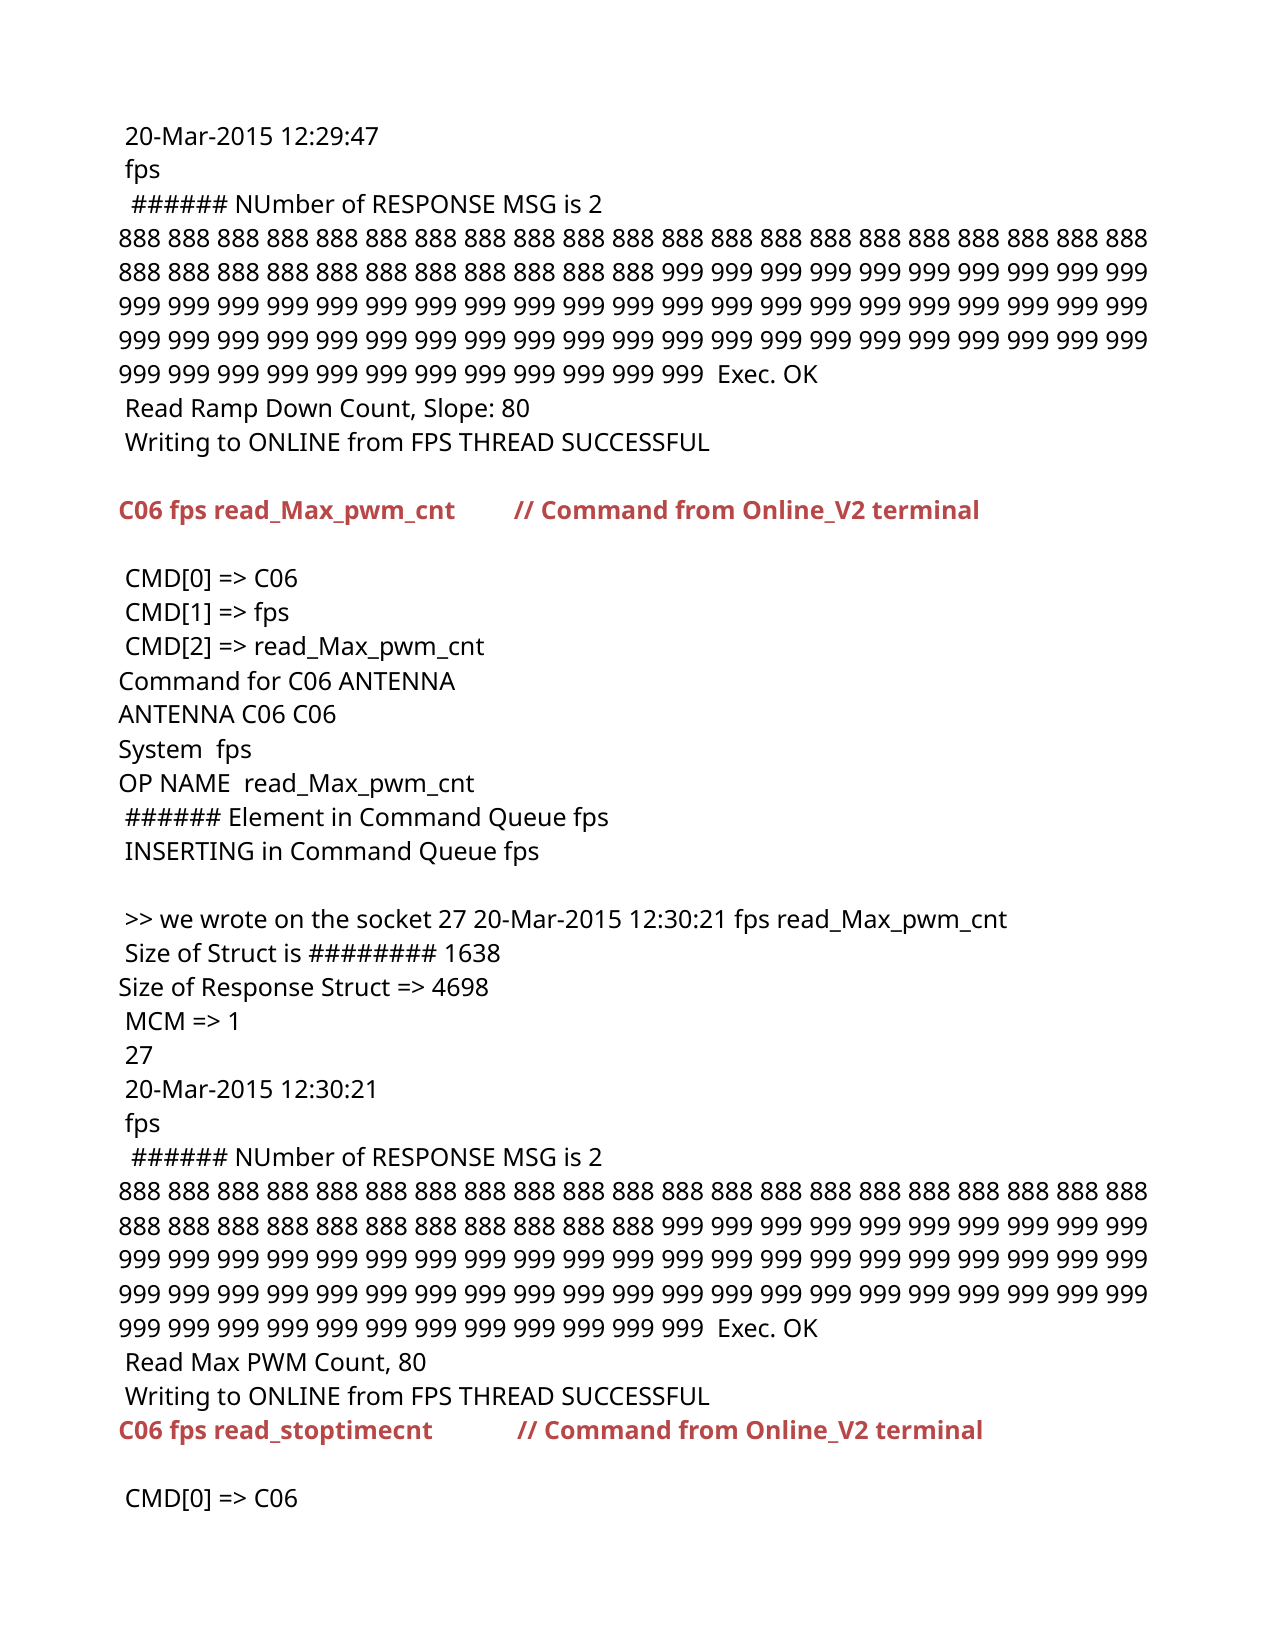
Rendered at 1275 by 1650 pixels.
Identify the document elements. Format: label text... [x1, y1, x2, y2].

text OP NAME read_Max_pwm_cnt [118, 765, 1157, 799]
text 20-Mar-2015 12:30:21 [118, 1072, 1157, 1106]
text Read Max PWM Count, 80 [118, 1344, 1157, 1378]
text Size of Response Struct => 4698 [118, 970, 1157, 1004]
text Size of Struct is ######## 1638 [118, 936, 1157, 970]
text 888 888 888 888 888 888 888 888 888 888 888 888 888 888 888 888 888 888 888 888 888 888 888 888 888 888 888 888 888 888 888 888 999 999 999 999 999 999 999 999 999 999 999 999 999 999 999 999 999 999 999 999 999 999 999 999 999 999 999 999 999 999 999 999 999 999 999 999 999 999 999 999 999 999 999 999 999 999 999 999 999 999 999 999 999 999 999 999 999 999 999 999 999 999 999 999 Exec. OK [118, 1174, 1157, 1344]
text 888 888 888 888 888 888 888 888 888 888 888 888 888 888 888 888 888 888 888 888 888 888 888 888 888 888 888 888 888 888 888 888 999 999 999 999 999 999 999 999 999 999 999 999 999 999 999 999 999 999 999 999 999 999 999 999 999 999 999 999 999 999 999 999 999 999 999 999 999 999 999 999 999 999 999 999 999 999 999 999 999 999 999 999 999 999 999 999 999 999 999 999 999 999 999 999 Exec. OK [118, 220, 1157, 391]
text >> we wrote on the socket 27 20-Mar-2015 12:30:21 fps read_Max_pwm_cnt [118, 902, 1157, 936]
text INSERTING in Command Queue fps [118, 833, 1157, 867]
text C06 fps read_stoptimecnt // Command from Online_V2 terminal [118, 1412, 1157, 1447]
text 27 [118, 1038, 1157, 1072]
text 20-Mar-2015 12:29:47 [118, 118, 1157, 152]
text CMD[0] => C06 [118, 1481, 1157, 1515]
text fps [118, 152, 1157, 186]
text MCM => 1 [118, 1004, 1157, 1038]
text ###### NUmber of RESPONSE MSG is 2 [118, 1140, 1157, 1174]
text Writing to ONLINE from FPS THREAD SUCCESSFUL [118, 1378, 1157, 1412]
text CMD[0] => C06 [118, 561, 1157, 595]
text fps [118, 1106, 1157, 1140]
text CMD[1] => fps [118, 595, 1157, 629]
text Writing to ONLINE from FPS THREAD SUCCESSFUL [118, 425, 1157, 459]
text ###### Element in Command Queue fps [118, 799, 1157, 833]
text Command for C06 ANTENNA [118, 663, 1157, 697]
text System fps [118, 731, 1157, 765]
text CMD[2] => read_Max_pwm_cnt [118, 629, 1157, 663]
text Read Ramp Down Count, Slope: 80 [118, 391, 1157, 425]
text ANTENNA C06 C06 [118, 697, 1157, 731]
text C06 fps read_Max_pwm_cnt // Command from Online_V2 terminal [118, 493, 1157, 527]
text ###### NUmber of RESPONSE MSG is 2 [118, 186, 1157, 220]
